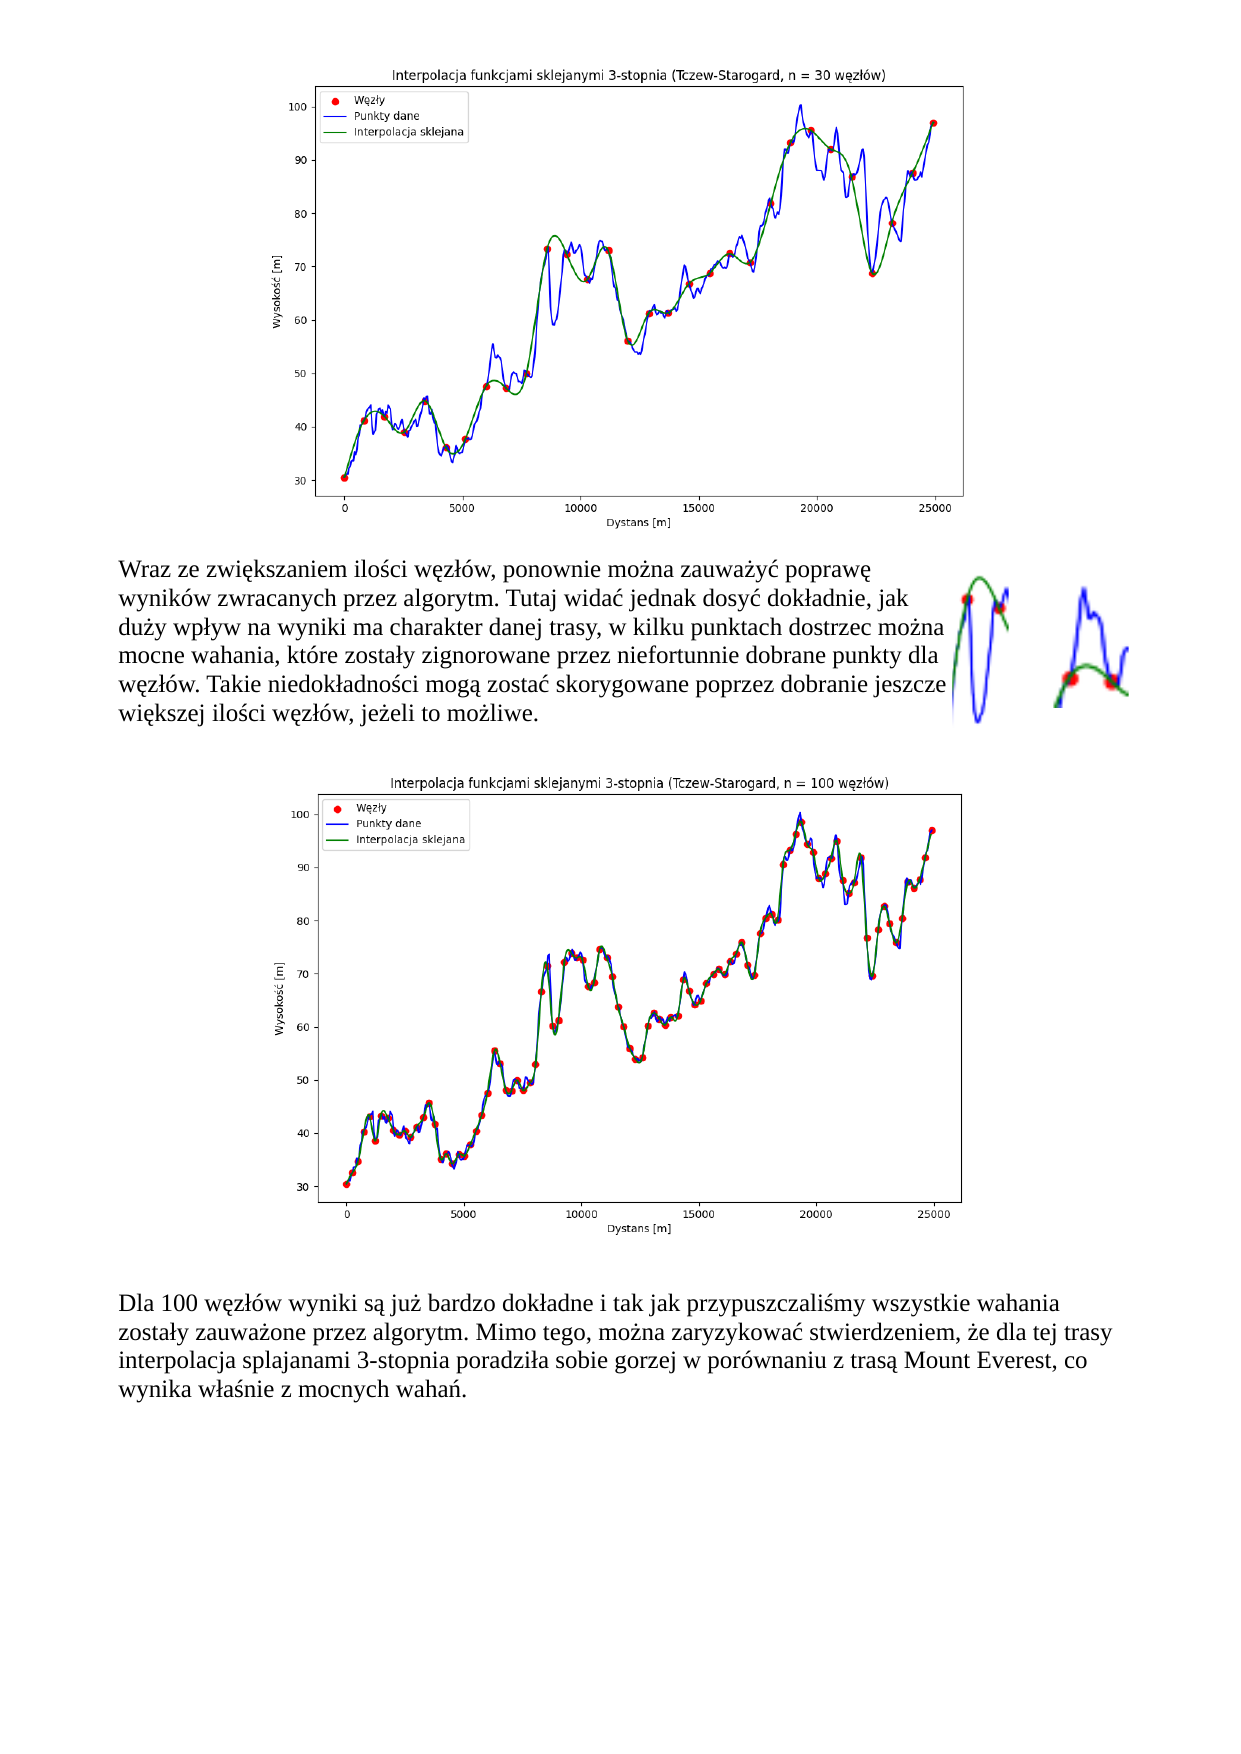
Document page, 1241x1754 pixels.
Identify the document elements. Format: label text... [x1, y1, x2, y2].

picture [952, 560, 1009, 728]
text Wraz ze zwiększaniem ilości węzłów, ponownie można zauważyć poprawę wyników zwracanych przez algorytm. Tutaj widać jednak dosyć dokładnie, jak duży wpływ na wyniki ma charakter danej trasy, w kilku punktach dostrzec można mocne wahania, które zostały zignorowane przez niefortunnie dobrane punkty dla węzłów. Takie niedokładności mogą zostać skorygowane poprzez dobranie jeszcze większej ilości węzłów, jeżeli to możliwe. [118, 118, 1122, 727]
text Dla 100 węzłów wyniki są już bardzo dokładne i tak jak przypuszczaliśmy wszystkie wahania zostały zauważone przez algorytm. Mimo tego, można zaryzykować stwierdzeniem, że dla tej trasy interpolacja splajanami 3-stopnia poradziła sobie gorzej w porównaniu z trasą Mount Everest, co wynika właśnie z mocnych wahań. [118, 1288, 1122, 1403]
picture [210, 23, 1045, 554]
picture [1041, 571, 1129, 708]
picture [213, 730, 1044, 1260]
